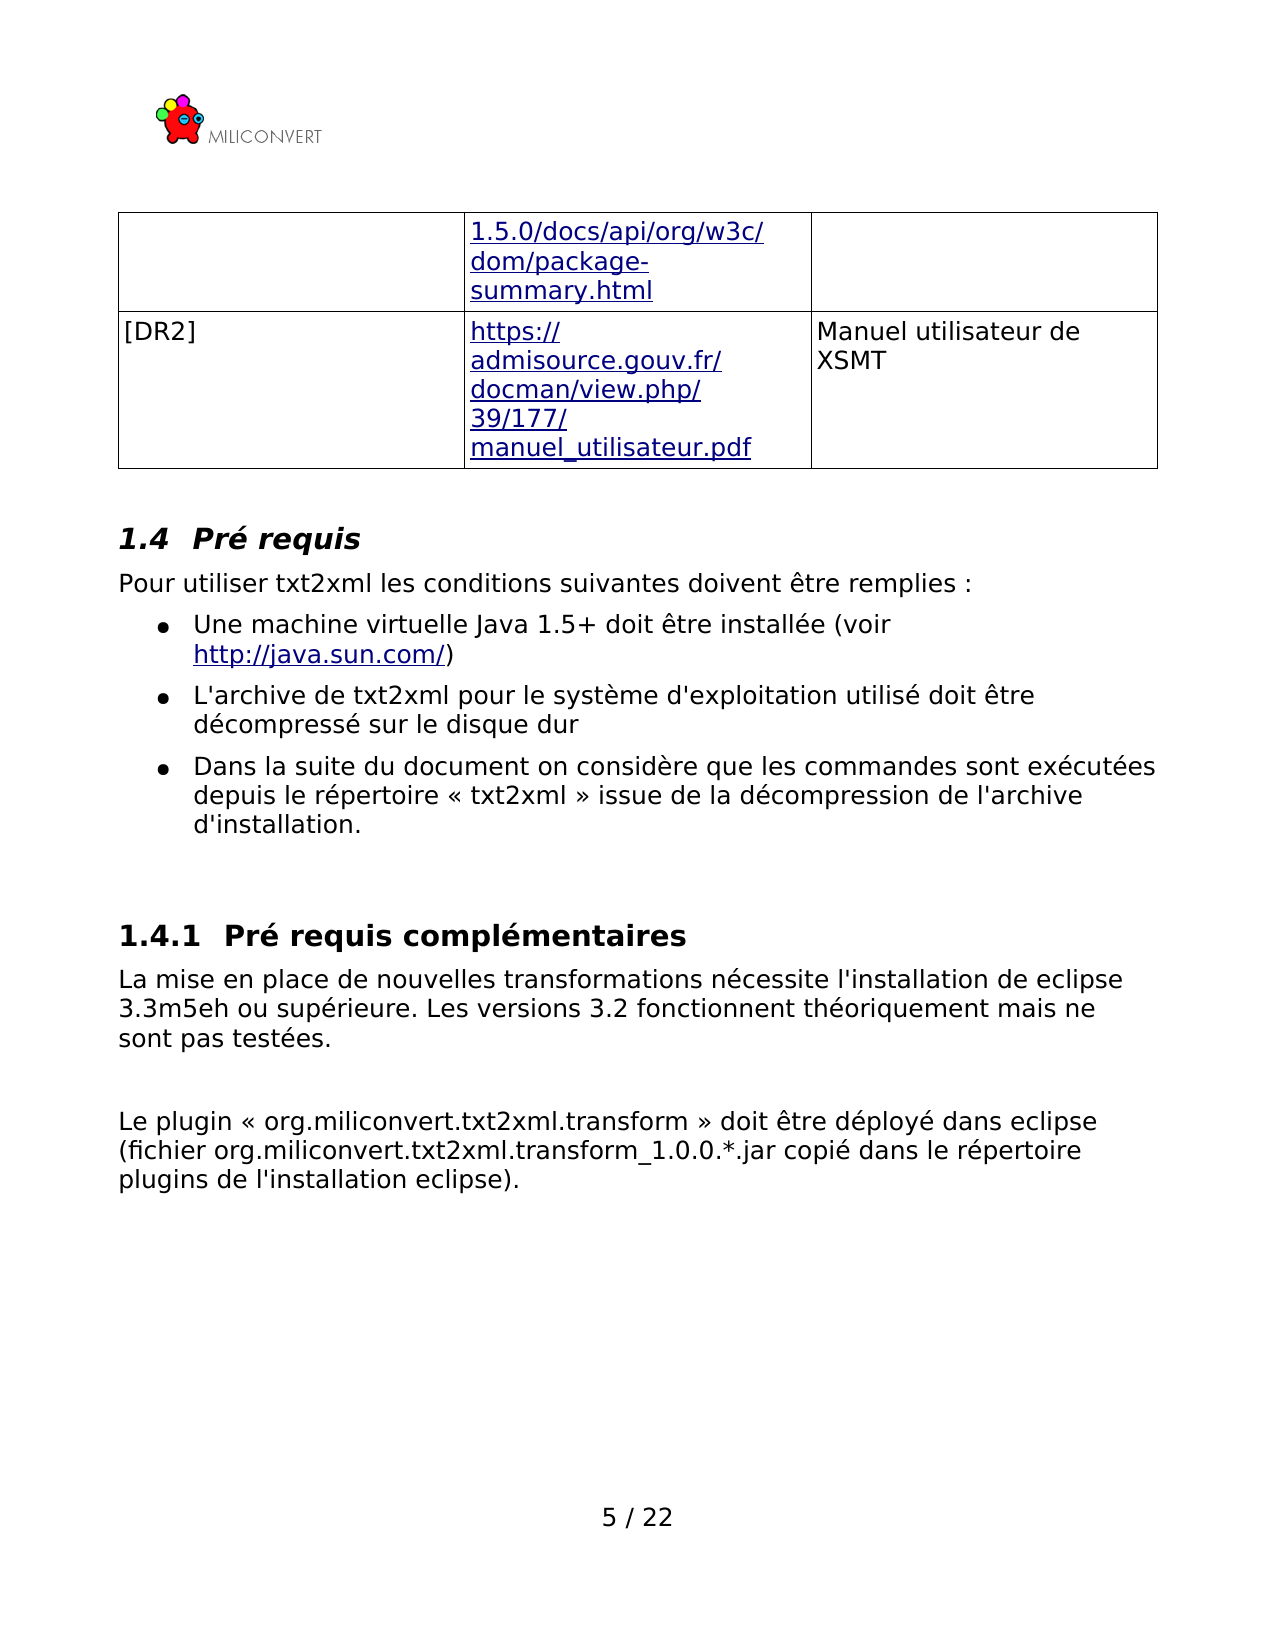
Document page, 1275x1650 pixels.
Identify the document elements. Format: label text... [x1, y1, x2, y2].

list Une machine virtuelle Java 1.5+ doit être installée (voir http://java.sun.com/) [156, 611, 1157, 669]
picture [132, 69, 354, 176]
list L'archive de txt2xml pour le système d'exploitation utilisé doit être décompressé sur le disque dur [156, 681, 1157, 740]
text La mise en place de nouvelles transformations nécessite l'installation de eclipse 3.3m5eh ou supérieure. Les versions 3.2 fonctionnent théoriquement mais ne sont pas testées. [118, 965, 1157, 1053]
table_cell [DR2] [119, 312, 464, 468]
subtitle Pré requis [118, 522, 1157, 556]
text Pour utiliser txt2xml les conditions suivantes doivent être remplies : [118, 569, 1157, 598]
subtitle Pré requis complémentaires [118, 919, 1157, 953]
table_cell [119, 213, 464, 311]
table_cell Manuel utilisateur de XSMT [812, 312, 1157, 468]
table_cell [812, 213, 1157, 311]
table_cell 1.5.0/docs/api/org/w3c/dom/package-summary.html [465, 213, 811, 311]
table_cell https://admisource.gouv.fr/docman/view.php/39/177/manuel_utilisateur.pdf [465, 312, 811, 468]
text Le plugin « org.miliconvert.txt2xml.transform » doit être déployé dans eclipse (fichier org.miliconvert.txt2xml.transform_1.0.0.*.jar copié dans le répertoire plugins de l'installation eclipse). [118, 1107, 1157, 1194]
list Dans la suite du document on considère que les commandes sont exécutées depuis le répertoire « txt2xml » issue de la décompression de l'archive d'installation. [156, 752, 1157, 840]
